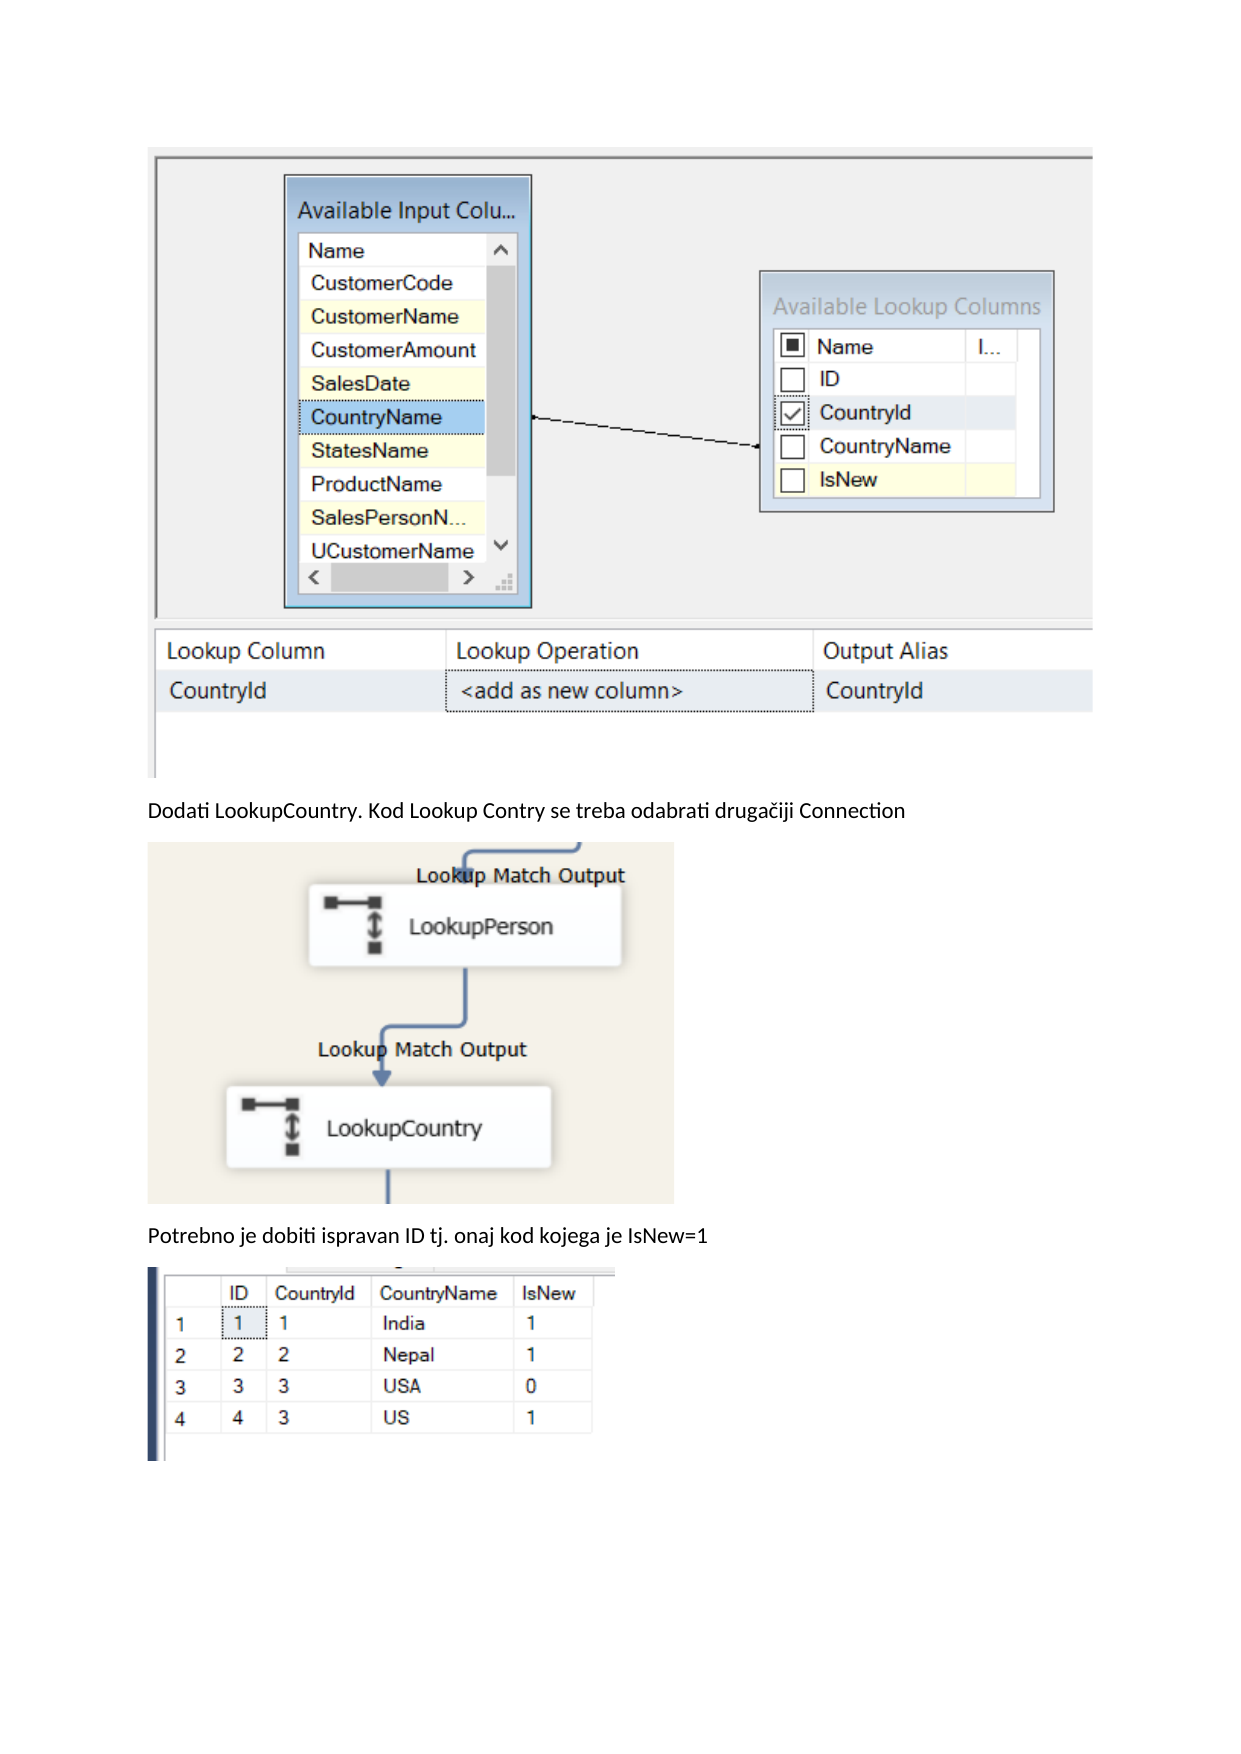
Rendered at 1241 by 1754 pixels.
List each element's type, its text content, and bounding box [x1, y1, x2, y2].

text Potrebno je dobiti ispravan ID tj. onaj kod kojega je IsNew=1 [148, 1222, 1093, 1249]
text Dodati LookupCountry. Kod Lookup Contry se treba odabrati drugačiji Connection [148, 796, 1093, 824]
